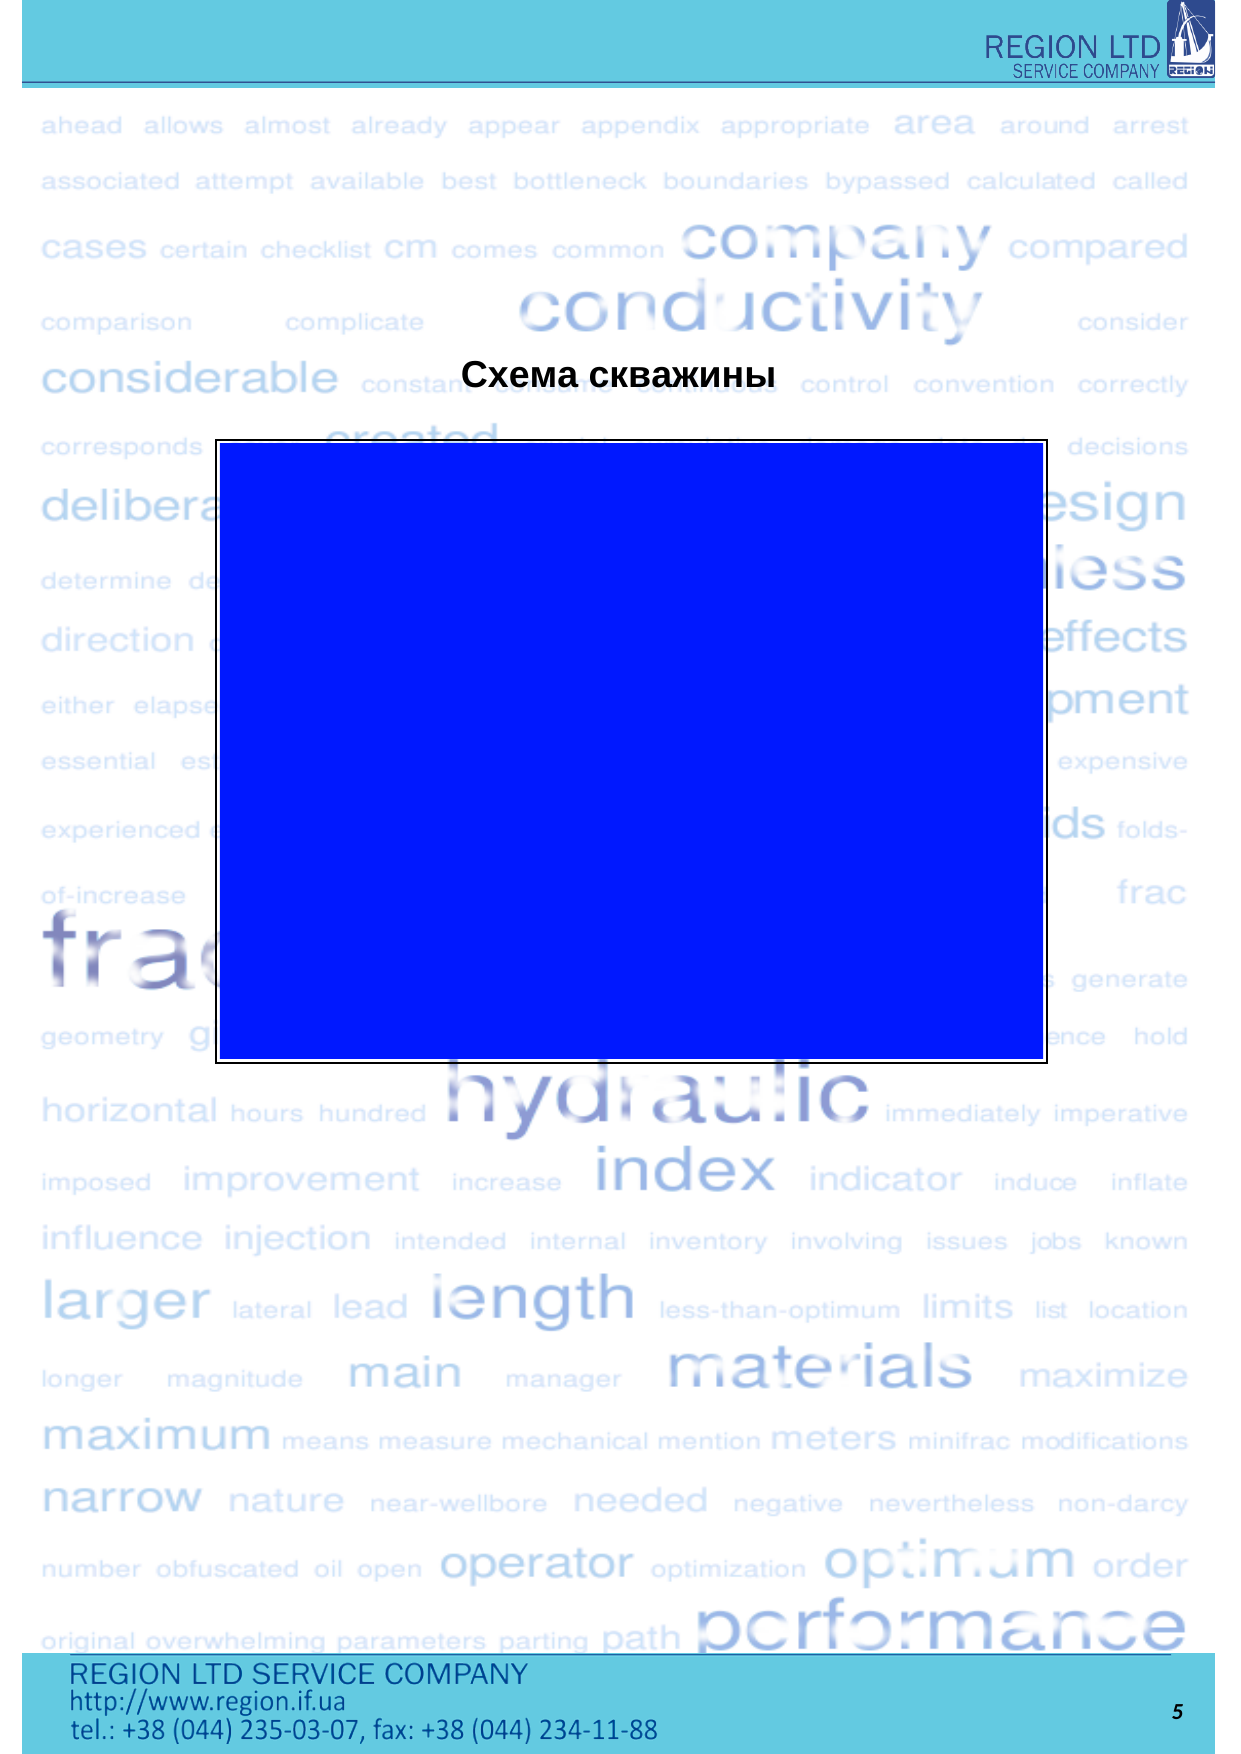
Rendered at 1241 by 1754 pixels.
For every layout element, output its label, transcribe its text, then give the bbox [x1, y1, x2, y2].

text Схема скважины [22, 352, 1215, 395]
picture [21, 0, 1216, 1754]
text [217, 441, 1046, 1062]
